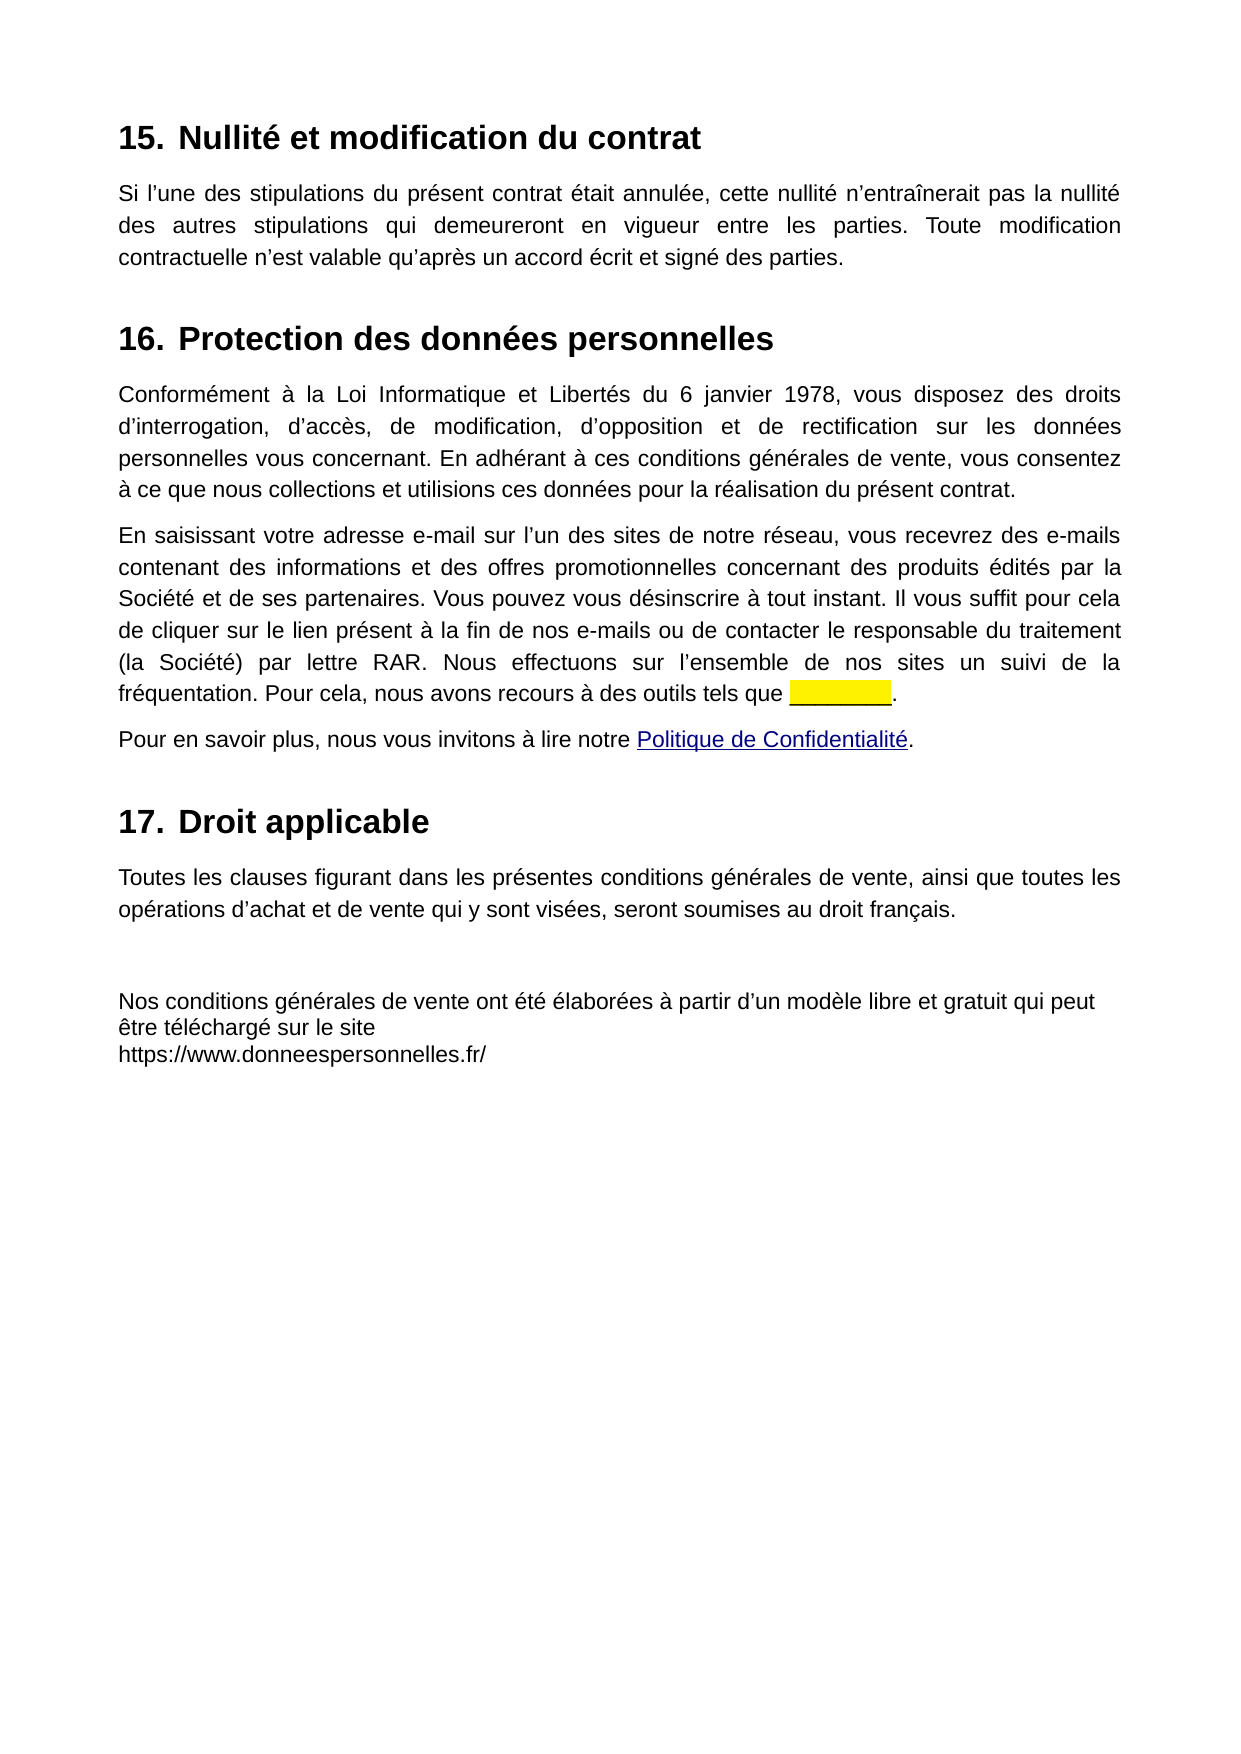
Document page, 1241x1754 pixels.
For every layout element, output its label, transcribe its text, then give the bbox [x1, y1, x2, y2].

text Toutes les clauses figurant dans les présentes conditions générales de vente, ainsi que toutes les opérations d’achat et de vente qui y sont visées, seront soumises au droit français. [118, 864, 1122, 922]
text Conformément à la Loi Informatique et Libertés du 6 janvier 1978, vous disposez des droits d’interrogation, d’accès, de modification, d’opposition et de rectification sur les données personnelles vous concernant. En adhérant à ces conditions générales de vente, vous consentez à ce que nous collections et utilisions ces données pour la réalisation du présent contrat. [118, 381, 1122, 502]
subtitle Droit applicable [118, 802, 1122, 841]
text https://www.donneespersonnelles.fr/ [118, 1041, 1122, 1067]
text Si l’une des stipulations du présent contrat était annulée, cette nullité n’entraînerait pas la nullité des autres stipulations qui demeureront en vigueur entre les parties. Toute modification contractuelle n’est valable qu’après un accord écrit et signé des parties. [118, 180, 1122, 270]
subtitle Protection des données personnelles [118, 319, 1122, 358]
text En saisissant votre adresse e-mail sur l’un des sites de notre réseau, vous recevrez des e-mails contenant des informations et des offres promotionnelles concernant des produits édités par la Société et de ses partenaires. Vous pouvez vous désinscrire à tout instant. Il vous suffit pour cela de cliquer sur le lien présent à la fin de nos e-mails ou de contacter le responsable du traitement (la Société) par lettre RAR. Nous effectuons sur l’ensemble de nos sites un suivi de la fréquentation. Pour cela, nous avons recours à des outils tels que ________. [118, 522, 1122, 706]
subtitle Nullité et modification du contrat [118, 118, 1122, 157]
text Nos conditions générales de vente ont été élaborées à partir d’un modèle libre et gratuit qui peut être téléchargé sur le site [118, 988, 1122, 1041]
text Pour en savoir plus, nous vous invitons à lire notre Politique de Confidentialité. [118, 726, 1122, 753]
